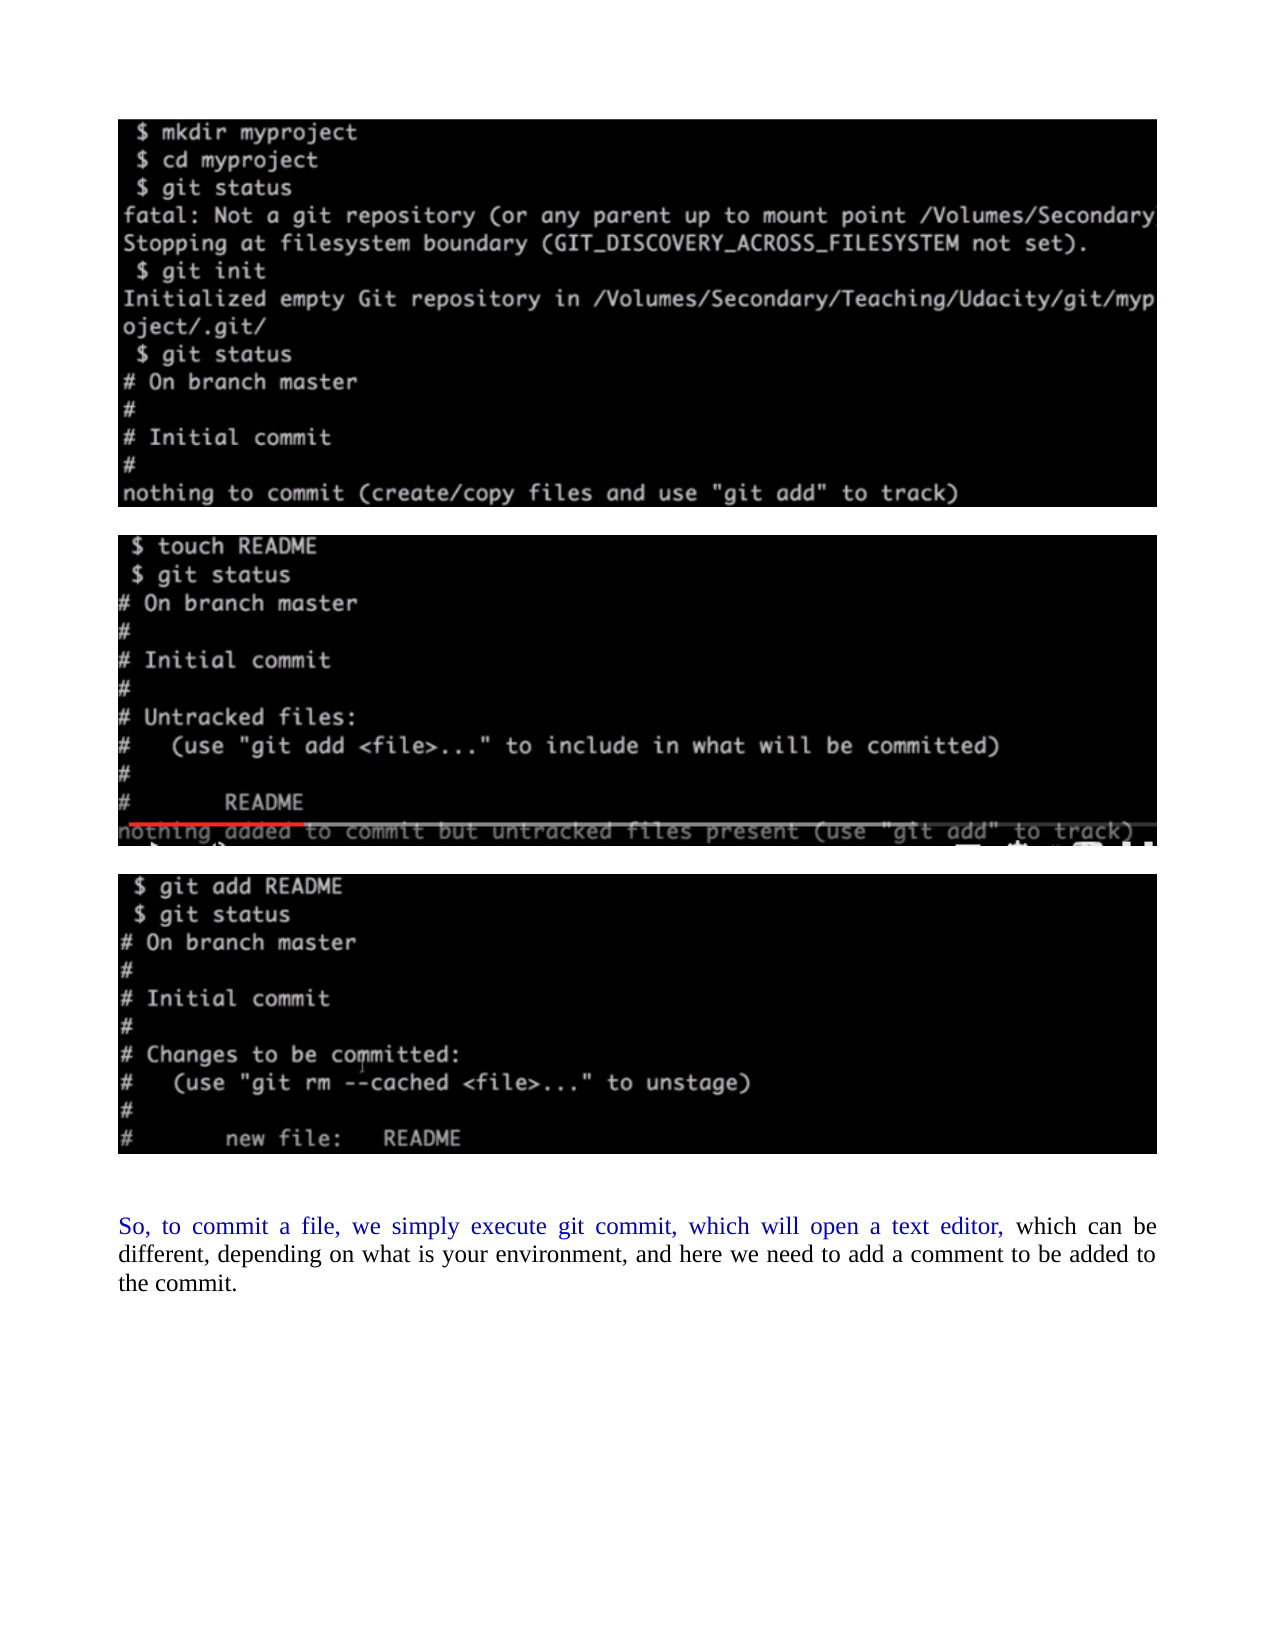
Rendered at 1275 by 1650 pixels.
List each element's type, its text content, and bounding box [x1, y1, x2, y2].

picture [118, 118, 1157, 507]
picture [118, 874, 1157, 1154]
text So, to commit a file, we simply execute git commit, which will open a text editor, which can be different, depending on what is your environment, and here we need to add a comment to be added to the commit. [118, 1211, 1157, 1297]
picture [118, 535, 1157, 846]
